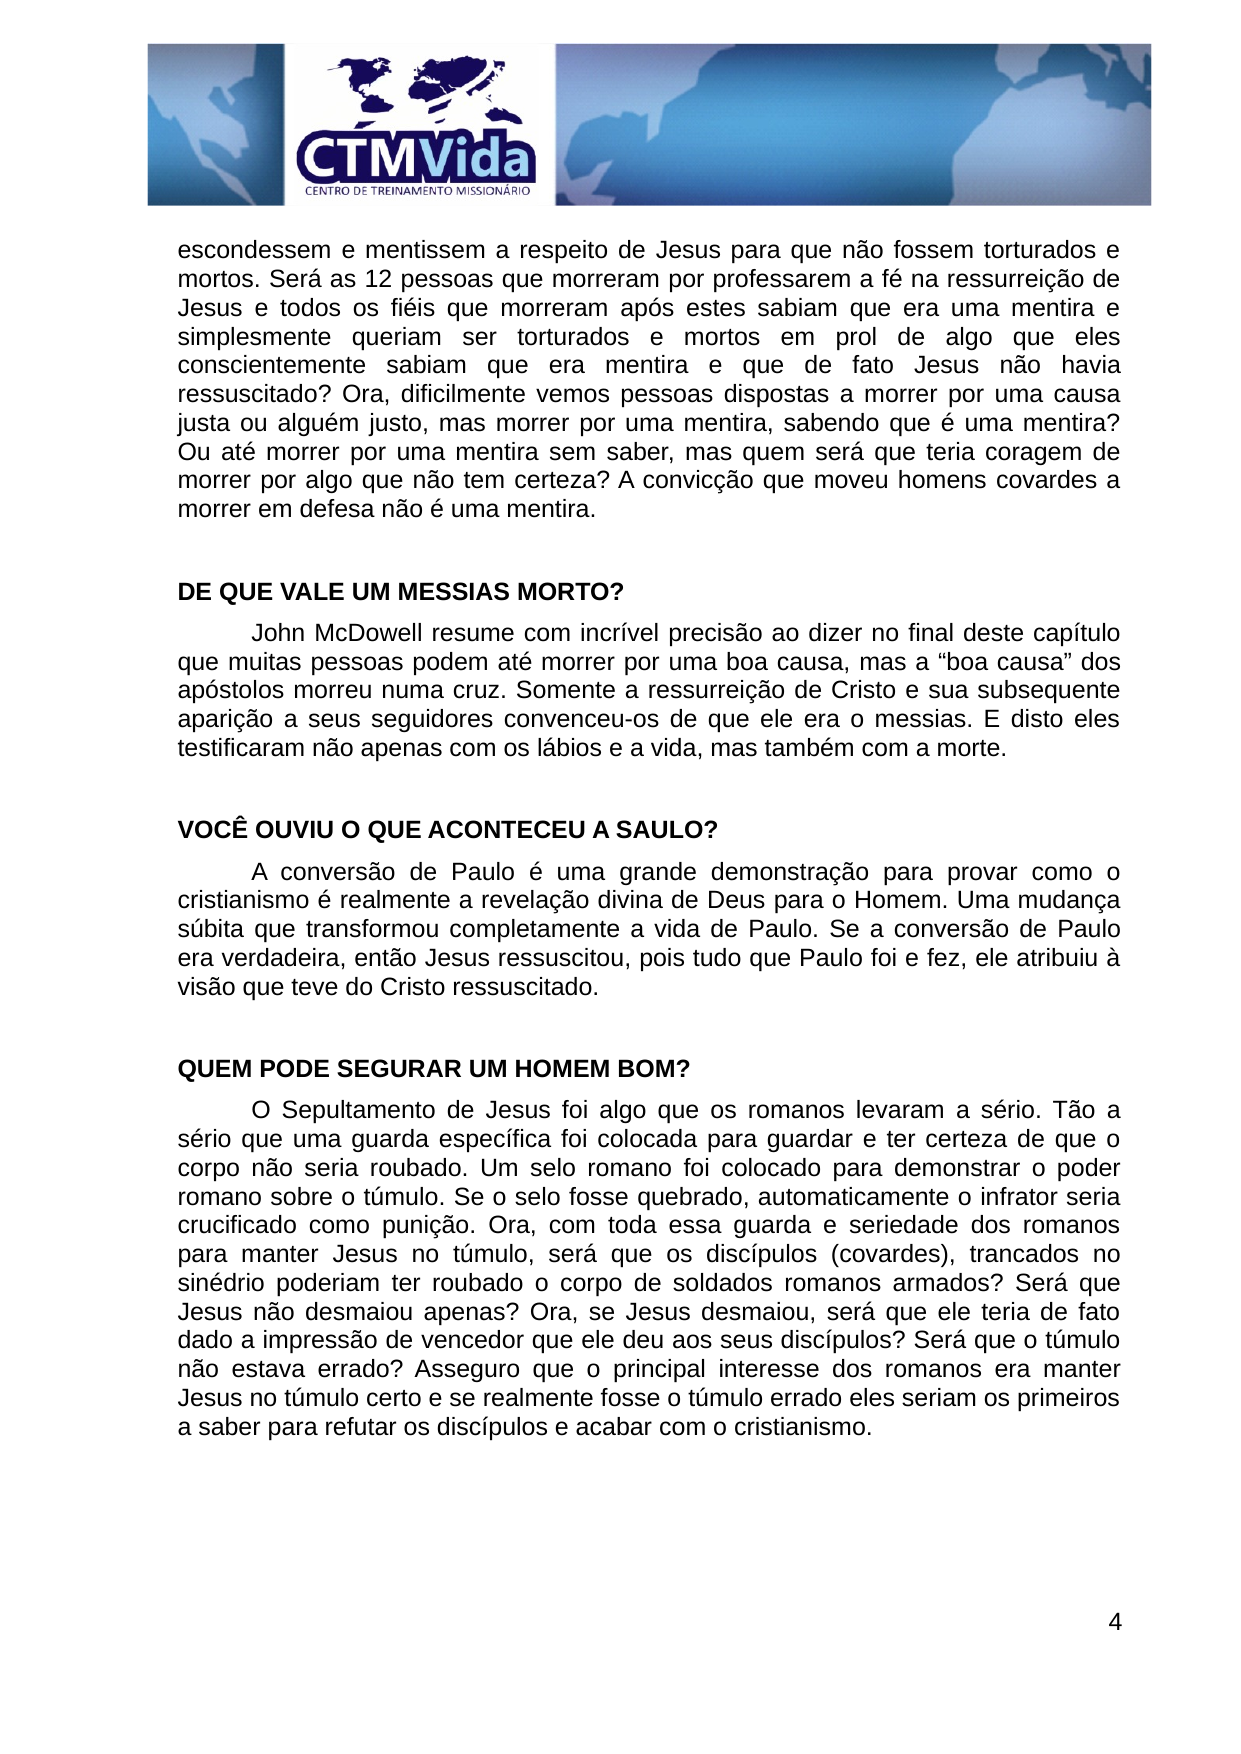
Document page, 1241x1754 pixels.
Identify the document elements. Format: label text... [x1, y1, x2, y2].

picture [147, 43, 1152, 206]
subtitle Quem pode segurar um homem bom? [177, 1054, 1122, 1083]
subtitle Você ouviu o que aconteceu a Saulo? [177, 815, 1122, 844]
text escondessem e mentissem a respeito de Jesus para que não fossem torturados e mortos. Será as 12 pessoas que morreram por professarem a fé na ressurreição de Jesus e todos os fiéis que morreram após estes sabiam que era uma mentira e simplesmente queriam ser torturados e mortos em prol de algo que eles conscientemente sabiam que era mentira e que de fato Jesus não havia ressuscitado? Ora, dificilmente vemos pessoas dispostas a morrer por uma causa justa ou alguém justo, mas morrer por uma mentira, sabendo que é uma mentira? Ou até morrer por uma mentira sem saber, mas quem será que teria coragem de morrer por algo que não tem certeza? A convicção que moveu homens covardes a morrer em defesa não é uma mentira. [177, 235, 1122, 523]
text O Sepultamento de Jesus foi algo que os romanos levaram a sério. Tão a sério que uma guarda específica foi colocada para guardar e ter certeza de que o corpo não seria roubado. Um selo romano foi colocado para demonstrar o poder romano sobre o túmulo. Se o selo fosse quebrado, automaticamente o infrator seria crucificado como punição. Ora, com toda essa guarda e seriedade dos romanos para manter Jesus no túmulo, será que os discípulos (covardes), trancados no sinédrio poderiam ter roubado o corpo de soldados romanos armados? Será que Jesus não desmaiou apenas? Ora, se Jesus desmaiou, será que ele teria de fato dado a impressão de vencedor que ele deu aos seus discípulos? Será que o túmulo não estava errado? Asseguro que o principal interesse dos romanos era manter Jesus no túmulo certo e se realmente fosse o túmulo errado eles seriam os primeiros a saber para refutar os discípulos e acabar com o cristianismo. [177, 1095, 1122, 1440]
text John McDowell resume com incrível precisão ao dizer no final deste capítulo que muitas pessoas podem até morrer por uma boa causa, mas a “boa causa” dos apóstolos morreu numa cruz. Somente a ressurreição de Cristo e sua subsequente aparição a seus seguidores convenceu-os de que ele era o messias. E disto eles testificaram não apenas com os lábios e a vida, mas também com a morte. [177, 618, 1122, 762]
text A conversão de Paulo é uma grande demonstração para provar como o cristianismo é realmente a revelação divina de Deus para o Homem. Uma mudança súbita que transformou completamente a vida de Paulo. Se a conversão de Paulo era verdadeira, então Jesus ressuscitou, pois tudo que Paulo foi e fez, ele atribuiu à visão que teve do Cristo ressuscitado. [177, 857, 1122, 1000]
subtitle De que vale um messias Morto? [177, 577, 1122, 605]
